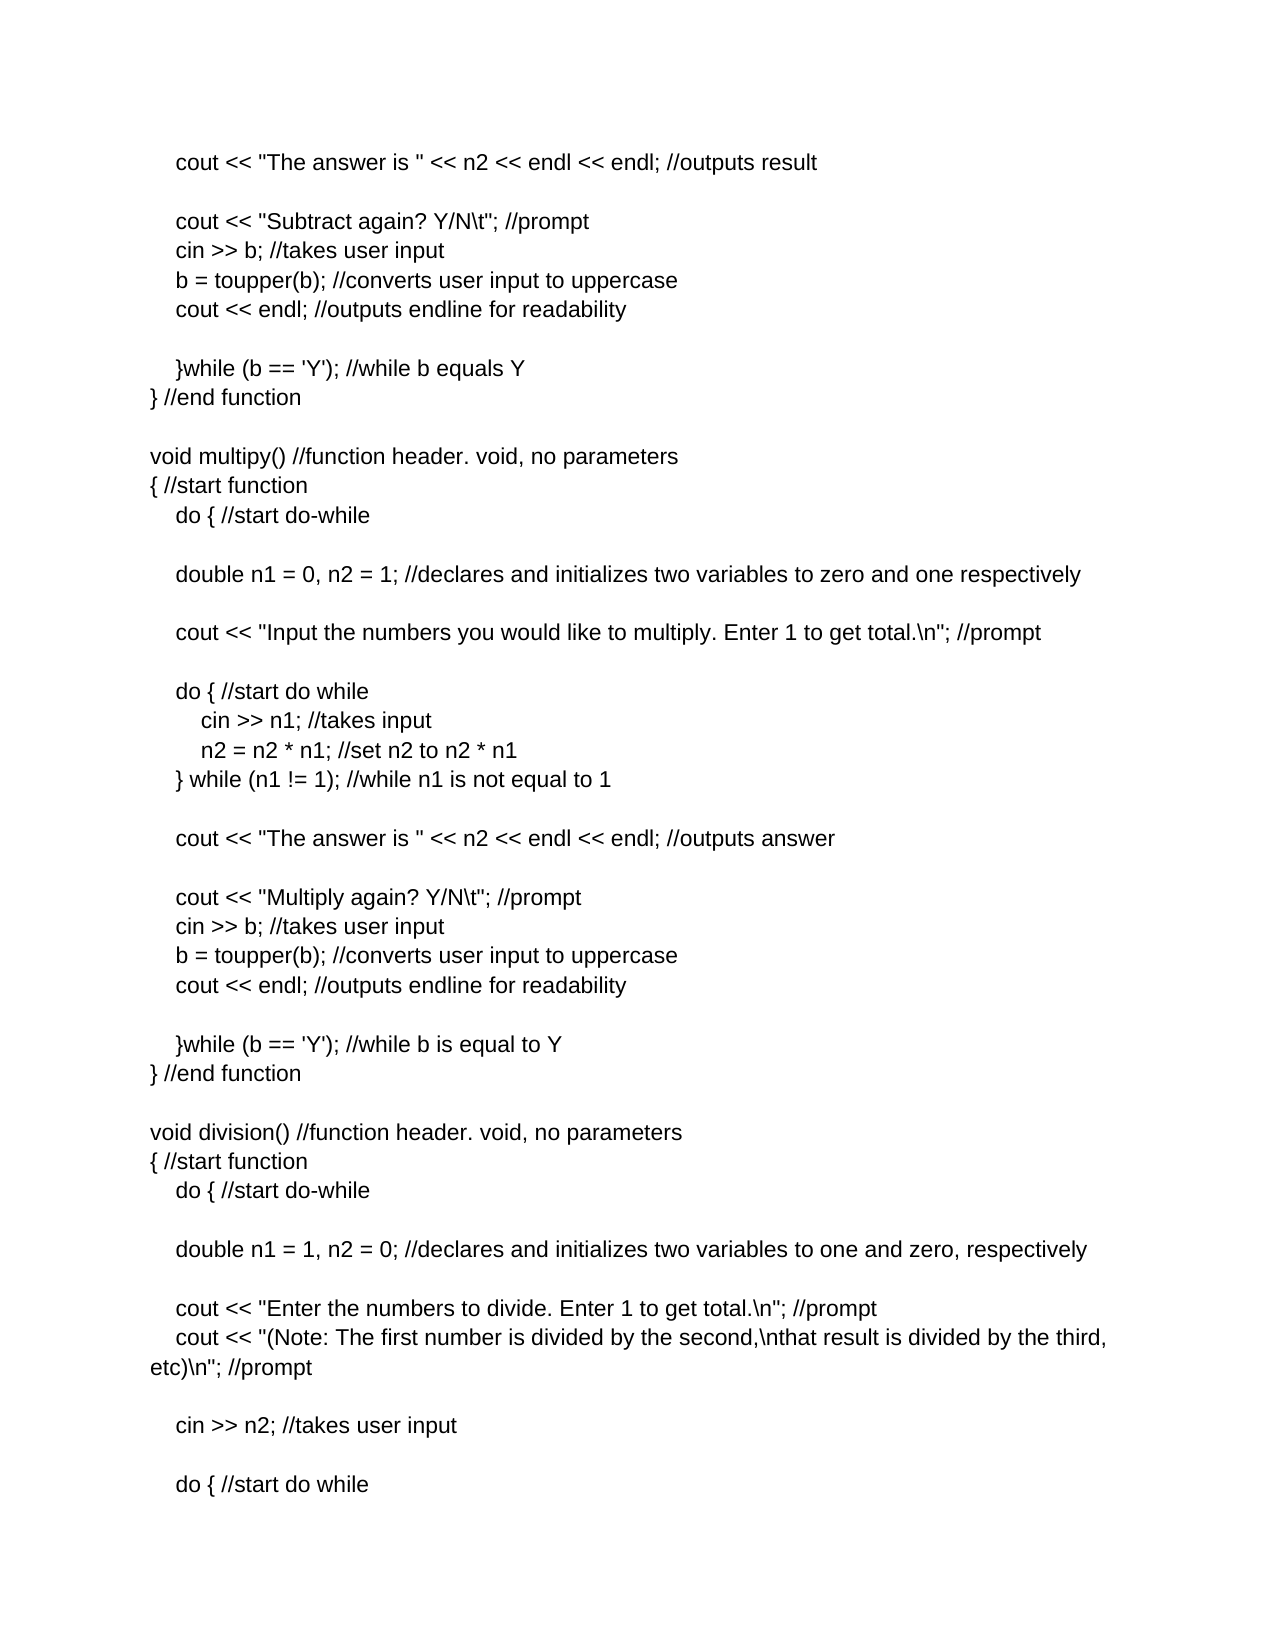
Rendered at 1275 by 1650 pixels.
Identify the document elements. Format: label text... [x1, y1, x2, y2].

text cin >> n2; //takes user input [150, 1413, 1125, 1439]
text } //end function [150, 385, 1125, 411]
text do { //start do while [150, 679, 1125, 704]
text cout << "Subtract again? Y/N\t"; //prompt [150, 209, 1125, 234]
text n2 = n2 * n1; //set n2 to n2 * n1 [150, 737, 1125, 763]
text cin >> n1; //takes input [150, 708, 1125, 734]
text void division() //function header. void, no parameters [150, 1119, 1125, 1145]
text }while (b == 'Y'); //while b is equal to Y [150, 1031, 1125, 1057]
text } while (n1 != 1); //while n1 is not equal to 1 [150, 767, 1125, 792]
text { //start function [150, 1149, 1125, 1174]
text cout << "Enter the numbers to divide. Enter 1 to get total.\n"; //prompt [150, 1296, 1125, 1321]
text cout << "(Note: The first number is divided by the second,\nthat result is divided by the third, etc)\n"; //prompt [150, 1325, 1125, 1380]
text cout << endl; //outputs endline for readability [150, 972, 1125, 998]
text do { //start do-while [150, 1178, 1125, 1204]
text } //end function [150, 1061, 1125, 1086]
text cout << endl; //outputs endline for readability [150, 297, 1125, 322]
text b = toupper(b); //converts user input to uppercase [150, 943, 1125, 969]
text }while (b == 'Y'); //while b equals Y [150, 356, 1125, 381]
text cin >> b; //takes user input [150, 914, 1125, 939]
text double n1 = 0, n2 = 1; //declares and initializes two variables to zero and one respectively [150, 561, 1125, 587]
text cout << "The answer is " << n2 << endl << endl; //outputs answer [150, 826, 1125, 851]
text double n1 = 1, n2 = 0; //declares and initializes two variables to one and zero, respectively [150, 1237, 1125, 1262]
text do { //start do-while [150, 502, 1125, 528]
text do { //start do while [150, 1472, 1125, 1497]
text cin >> b; //takes user input [150, 238, 1125, 264]
text b = toupper(b); //converts user input to uppercase [150, 267, 1125, 293]
text { //start function [150, 473, 1125, 499]
text cout << "Input the numbers you would like to multiply. Enter 1 to get total.\n"; //prompt [150, 620, 1125, 646]
text cout << "The answer is " << n2 << endl << endl; //outputs result [150, 150, 1125, 176]
text cout << "Multiply again? Y/N\t"; //prompt [150, 884, 1125, 910]
text void multipy() //function header. void, no parameters [150, 444, 1125, 469]
